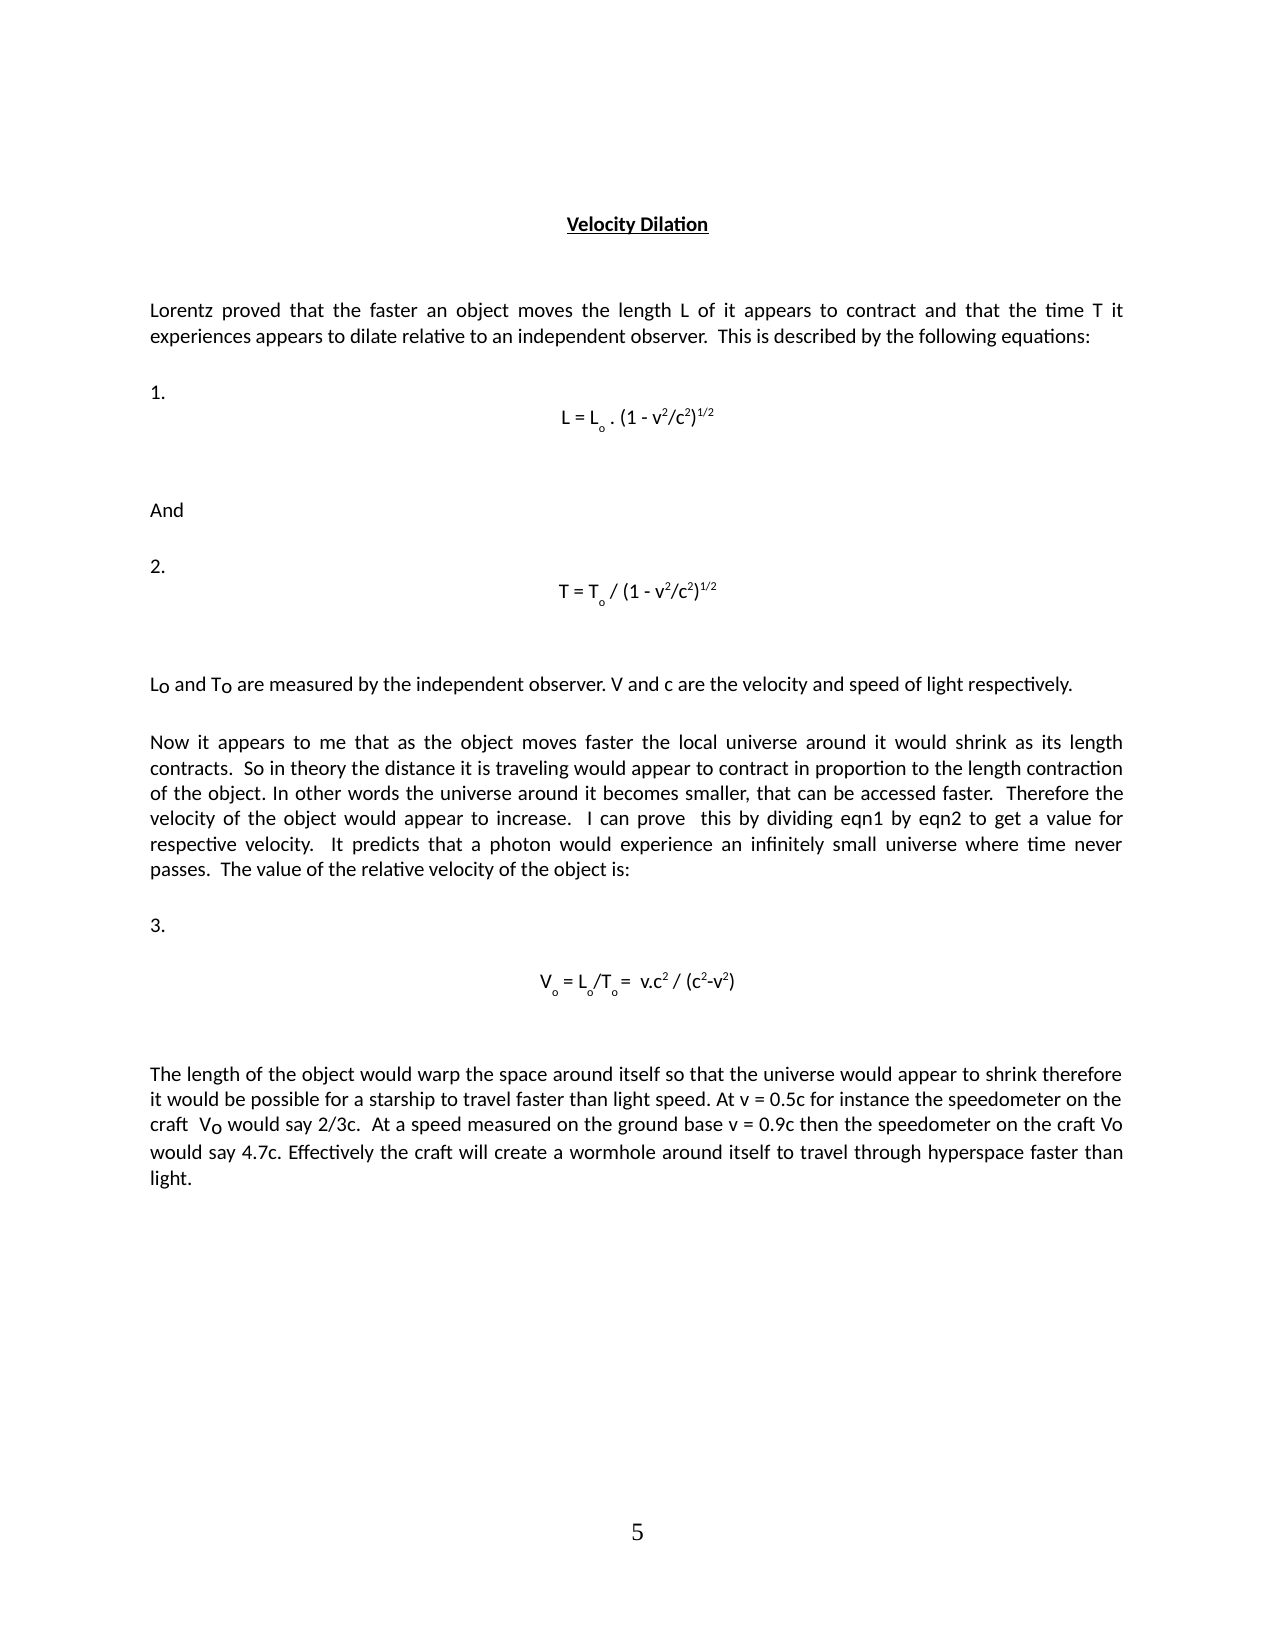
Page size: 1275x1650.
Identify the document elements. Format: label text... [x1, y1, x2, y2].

text Now it appears to me that as the object moves faster the local universe around it would shrink as its length contracts. So in theory the distance it is traveling would appear to contract in proportion to the length contraction of the object. In other words the universe around it becomes smaller, that can be accessed faster. Therefore the velocity of the object would appear to increase. I can prove this by dividing eqn1 by eqn2 to get a value for respective velocity. It predicts that a photon would experience an infinitely small universe where time never passes. The value of the relative velocity of the object is: [150, 729, 1125, 882]
text 1. [150, 379, 1125, 404]
text The length of the object would warp the space around itself so that the universe would appear to shrink therefore it would be possible for a starship to travel faster than light speed. At v = 0.5c for instance the speedometer on the craft Vo would say 2/3c. At a speed measured on the ground base v = 0.9c then the speedometer on the craft Vo would say 4.7c. Effectively the craft will create a wormhole around itself to travel through hyperspace faster than light. [150, 1061, 1125, 1190]
text Lo and To are measured by the independent observer. V and c are the velocity and speed of light respectively. [150, 671, 1125, 699]
text Lorentz proved that the faster an object moves the length L of it appears to contract and that the time T it experiences appears to dilate relative to an independent observer. This is described by the following equations: [150, 297, 1125, 348]
text 3. [150, 912, 1125, 938]
text Velocity Dilation [150, 211, 1125, 236]
text 2. [150, 553, 1125, 578]
text L = Lo . (1 - v2/c2)1/2 [150, 404, 1125, 436]
text Vo = Lo/To = v.c2 / (c2-v2) [150, 968, 1125, 1000]
text And [150, 497, 1125, 522]
text T = To / (1 - v2/c2)1/2 [150, 578, 1125, 610]
